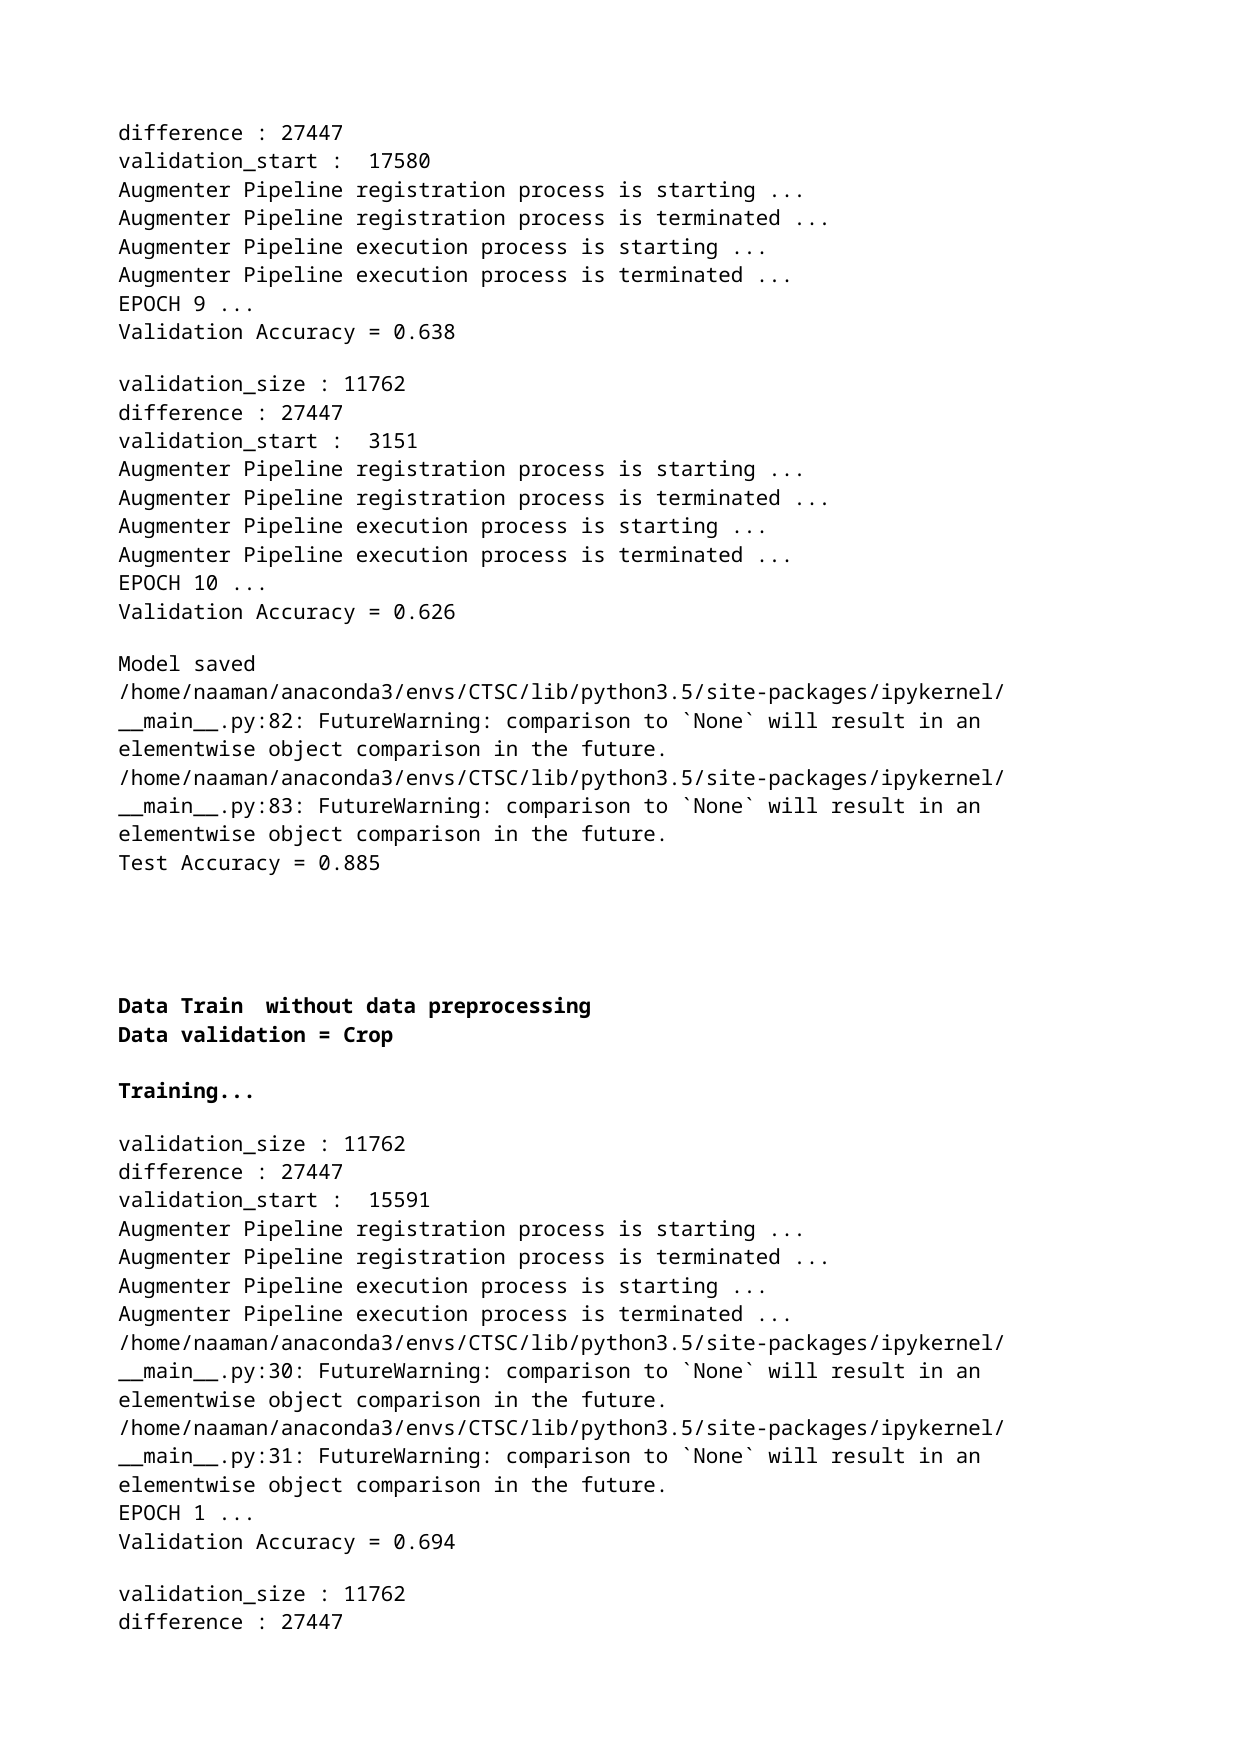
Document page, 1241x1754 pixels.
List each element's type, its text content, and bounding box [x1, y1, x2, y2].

text Augmenter Pipeline registration process is terminated ... [118, 1242, 1122, 1271]
text Augmenter Pipeline execution process is terminated ... [118, 1299, 1122, 1328]
text validation_start : 3151 [118, 426, 1122, 454]
text Augmenter Pipeline registration process is terminated ... [118, 203, 1122, 232]
text difference : 27447 [118, 398, 1122, 426]
text validation_size : 11762 [118, 369, 1122, 398]
text Augmenter Pipeline registration process is terminated ... [118, 483, 1122, 511]
text Test Accuracy = 0.885 [118, 848, 1122, 876]
text EPOCH 9 ... [118, 289, 1122, 317]
text Model saved [118, 649, 1122, 677]
text /home/naaman/anaconda3/envs/CTSC/lib/python3.5/site-packages/ipykernel/__main__.py:31: FutureWarning: comparison to `None` will result in an elementwise object comparison in the future. [118, 1413, 1122, 1498]
text /home/naaman/anaconda3/envs/CTSC/lib/python3.5/site-packages/ipykernel/__main__.py:83: FutureWarning: comparison to `None` will result in an elementwise object comparison in the future. [118, 763, 1122, 848]
text /home/naaman/anaconda3/envs/CTSC/lib/python3.5/site-packages/ipykernel/__main__.py:30: FutureWarning: comparison to `None` will result in an elementwise object comparison in the future. [118, 1328, 1122, 1413]
text validation_size : 11762 [118, 1579, 1122, 1607]
text Validation Accuracy = 0.694 [118, 1527, 1122, 1555]
text Data Train without data preprocessing [118, 991, 1122, 1020]
text Validation Accuracy = 0.638 [118, 317, 1122, 346]
text Training... [118, 1077, 1122, 1105]
text EPOCH 1 ... [118, 1498, 1122, 1527]
text EPOCH 10 ... [118, 568, 1122, 597]
text Validation Accuracy = 0.626 [118, 597, 1122, 625]
text Augmenter Pipeline execution process is starting ... [118, 511, 1122, 540]
text Augmenter Pipeline execution process is starting ... [118, 1271, 1122, 1299]
text Data validation = Crop [118, 1020, 1122, 1048]
text validation_size : 11762 [118, 1129, 1122, 1157]
text Augmenter Pipeline registration process is starting ... [118, 175, 1122, 203]
text Augmenter Pipeline execution process is terminated ... [118, 540, 1122, 568]
text validation_start : 17580 [118, 147, 1122, 175]
text validation_start : 15591 [118, 1186, 1122, 1214]
text /home/naaman/anaconda3/envs/CTSC/lib/python3.5/site-packages/ipykernel/__main__.py:82: FutureWarning: comparison to `None` will result in an elementwise object comparison in the future. [118, 677, 1122, 763]
text difference : 27447 [118, 118, 1122, 147]
text Augmenter Pipeline execution process is terminated ... [118, 260, 1122, 289]
text Augmenter Pipeline registration process is starting ... [118, 454, 1122, 483]
text difference : 27447 [118, 1607, 1122, 1636]
text Augmenter Pipeline execution process is starting ... [118, 232, 1122, 260]
text Augmenter Pipeline registration process is starting ... [118, 1214, 1122, 1242]
text difference : 27447 [118, 1157, 1122, 1186]
